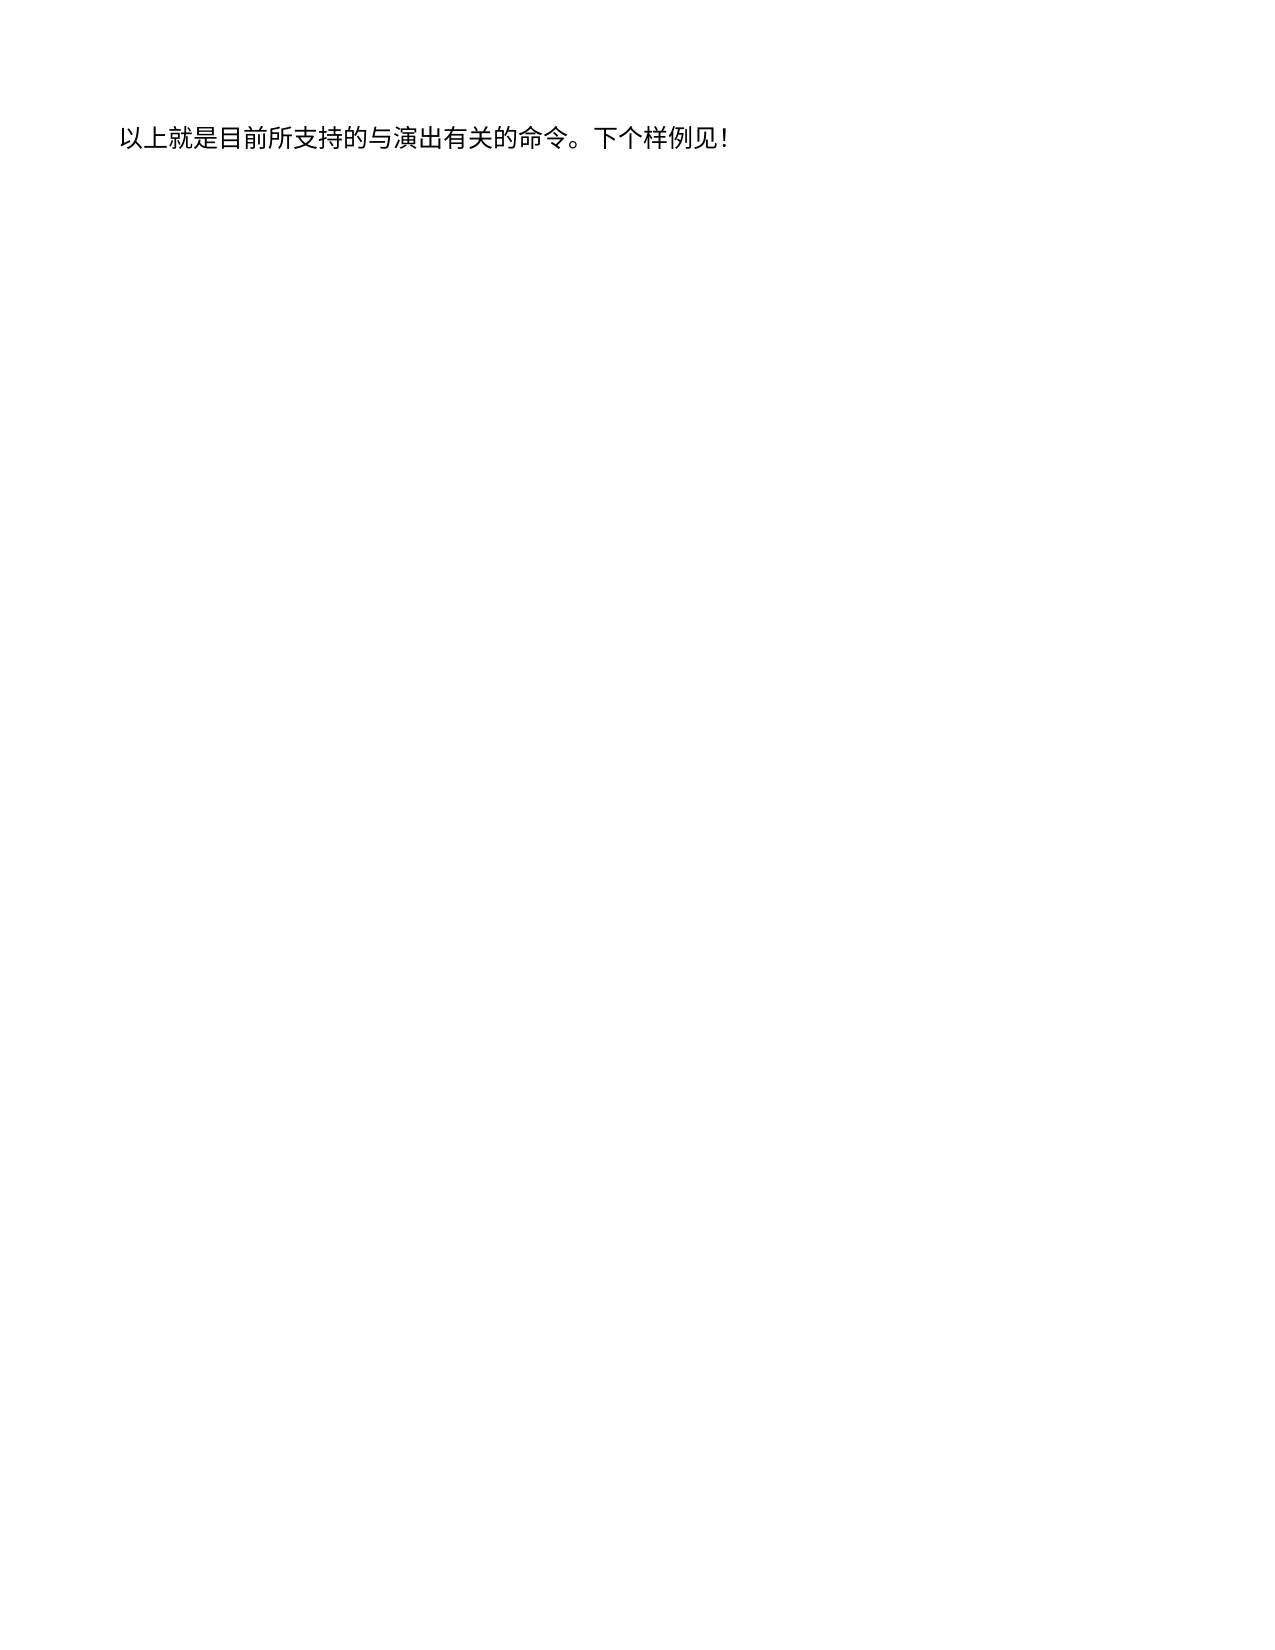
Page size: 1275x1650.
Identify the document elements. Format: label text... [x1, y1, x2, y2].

text 以上就是目前所支持的与演出有关的命令。下个样例见！ [118, 118, 1157, 154]
